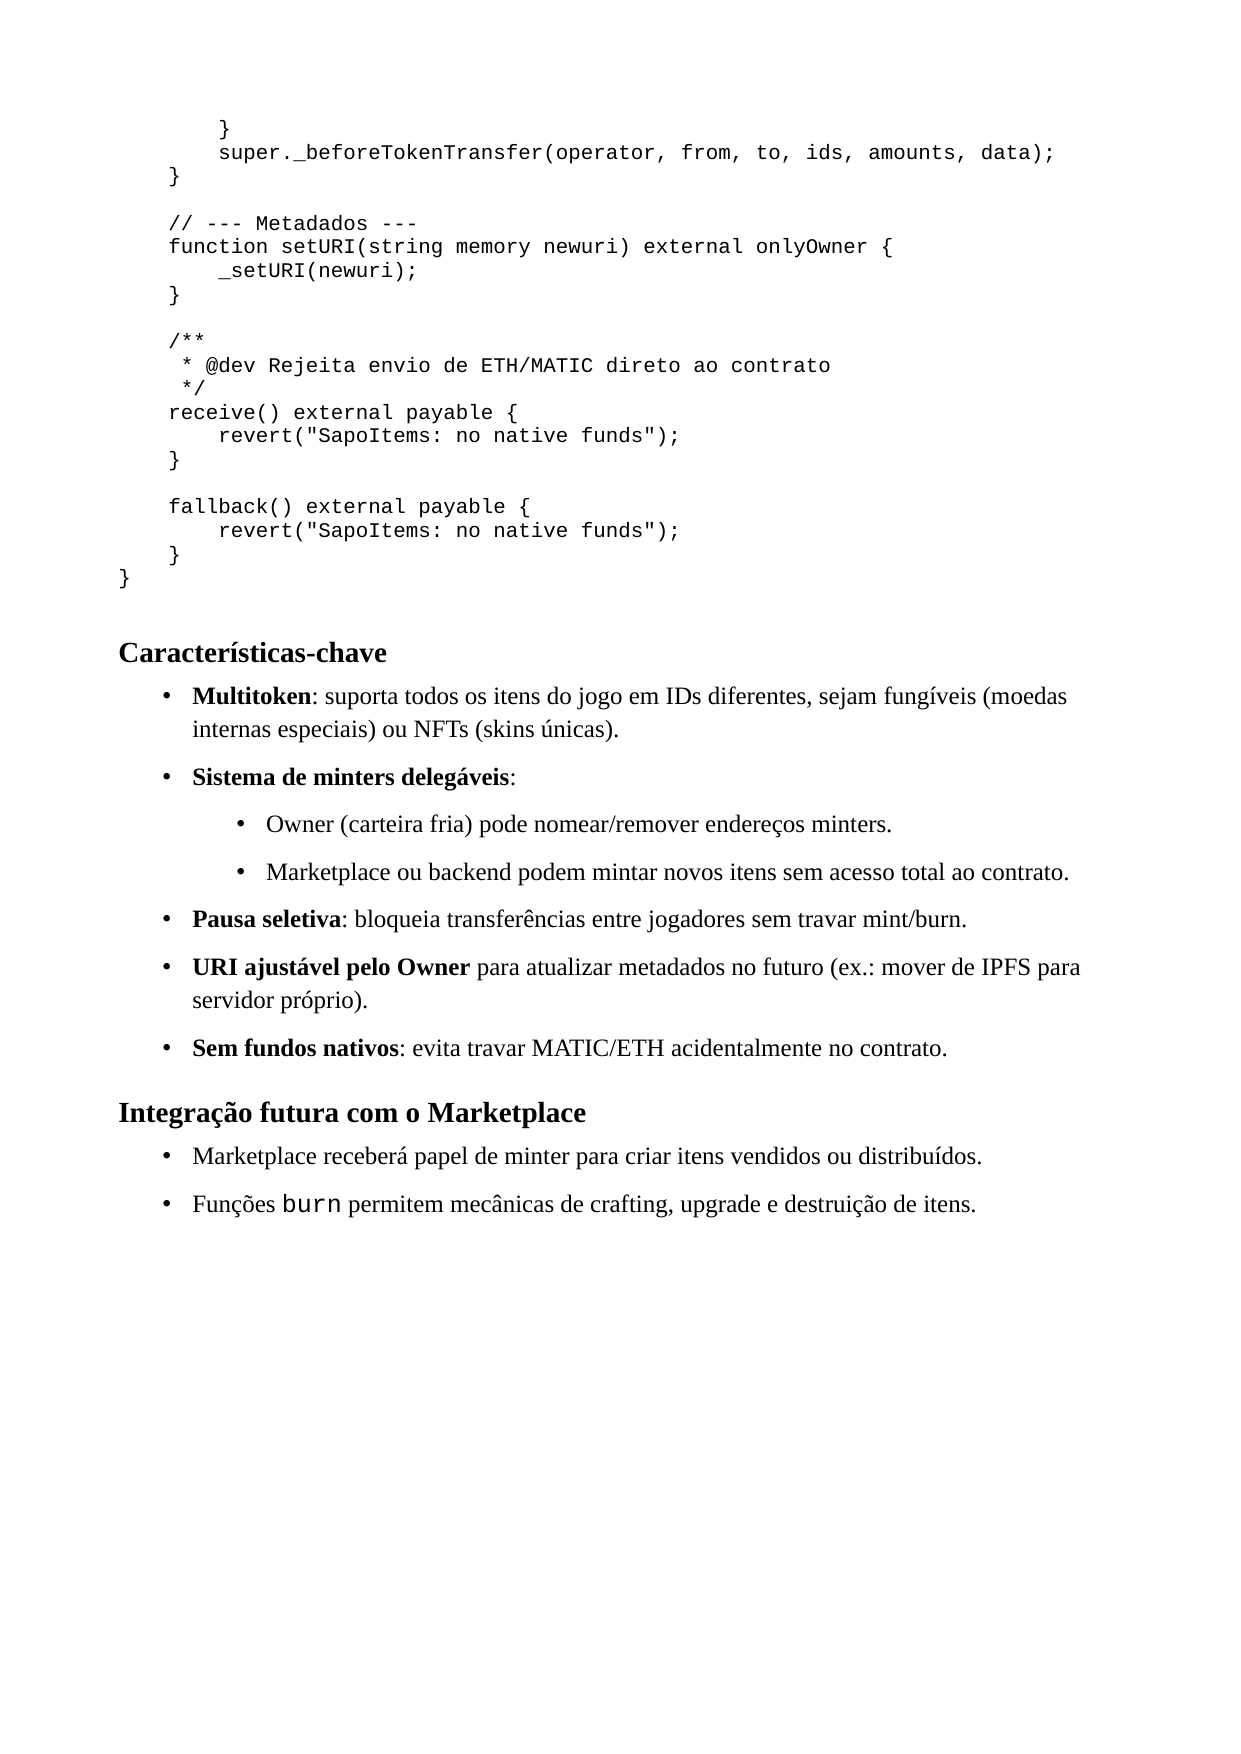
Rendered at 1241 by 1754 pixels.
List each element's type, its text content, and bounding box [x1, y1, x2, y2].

list Marketplace receberá papel de minter para criar itens vendidos ou distribuídos. [162, 1141, 1122, 1170]
text } [118, 567, 1122, 591]
list Pausa seletiva: bloqueia transferências entre jogadores sem travar mint/burn. [162, 904, 1122, 933]
text /** [118, 331, 1122, 354]
text } [118, 165, 1122, 189]
text revert("SapoItems: no native funds"); [118, 426, 1122, 449]
text // --- Metadados --- [118, 213, 1122, 236]
list Sem fundos nativos: evita travar MATIC/ETH acidentalmente no contrato. [162, 1033, 1122, 1062]
text } [118, 118, 1122, 142]
list Owner (carteira fria) pode nomear/remover endereços minters. [236, 809, 1122, 838]
list Marketplace ou backend podem mintar novos itens sem acesso total ao contrato. [236, 857, 1122, 886]
list Sistema de minters delegáveis: [162, 762, 1122, 791]
subtitle Características-chave [118, 635, 1122, 669]
text function setURI(string memory newuri) external onlyOwner { [118, 236, 1122, 260]
text } [118, 544, 1122, 567]
text } [118, 449, 1122, 473]
text */ [118, 378, 1122, 402]
text fallback() external payable { [118, 496, 1122, 520]
text revert("SapoItems: no native funds"); [118, 520, 1122, 544]
text * @dev Rejeita envio de ETH/MATIC direto ao contrato [118, 354, 1122, 378]
list Funções burn permitem mecânicas de crafting, upgrade e destruição de itens. [162, 1189, 1122, 1219]
text } [118, 284, 1122, 307]
text receive() external payable { [118, 402, 1122, 426]
list URI ajustável pelo Owner para atualizar metadados no futuro (ex.: mover de IPFS para servidor próprio). [162, 952, 1122, 1014]
text _setURI(newuri); [118, 260, 1122, 284]
list Multitoken: suporta todos os itens do jogo em IDs diferentes, sejam fungíveis (moedas internas especiais) ou NFTs (skins únicas). [162, 681, 1122, 743]
text super._beforeTokenTransfer(operator, from, to, ids, amounts, data); [118, 142, 1122, 165]
subtitle Integração futura com o Marketplace [118, 1095, 1122, 1128]
